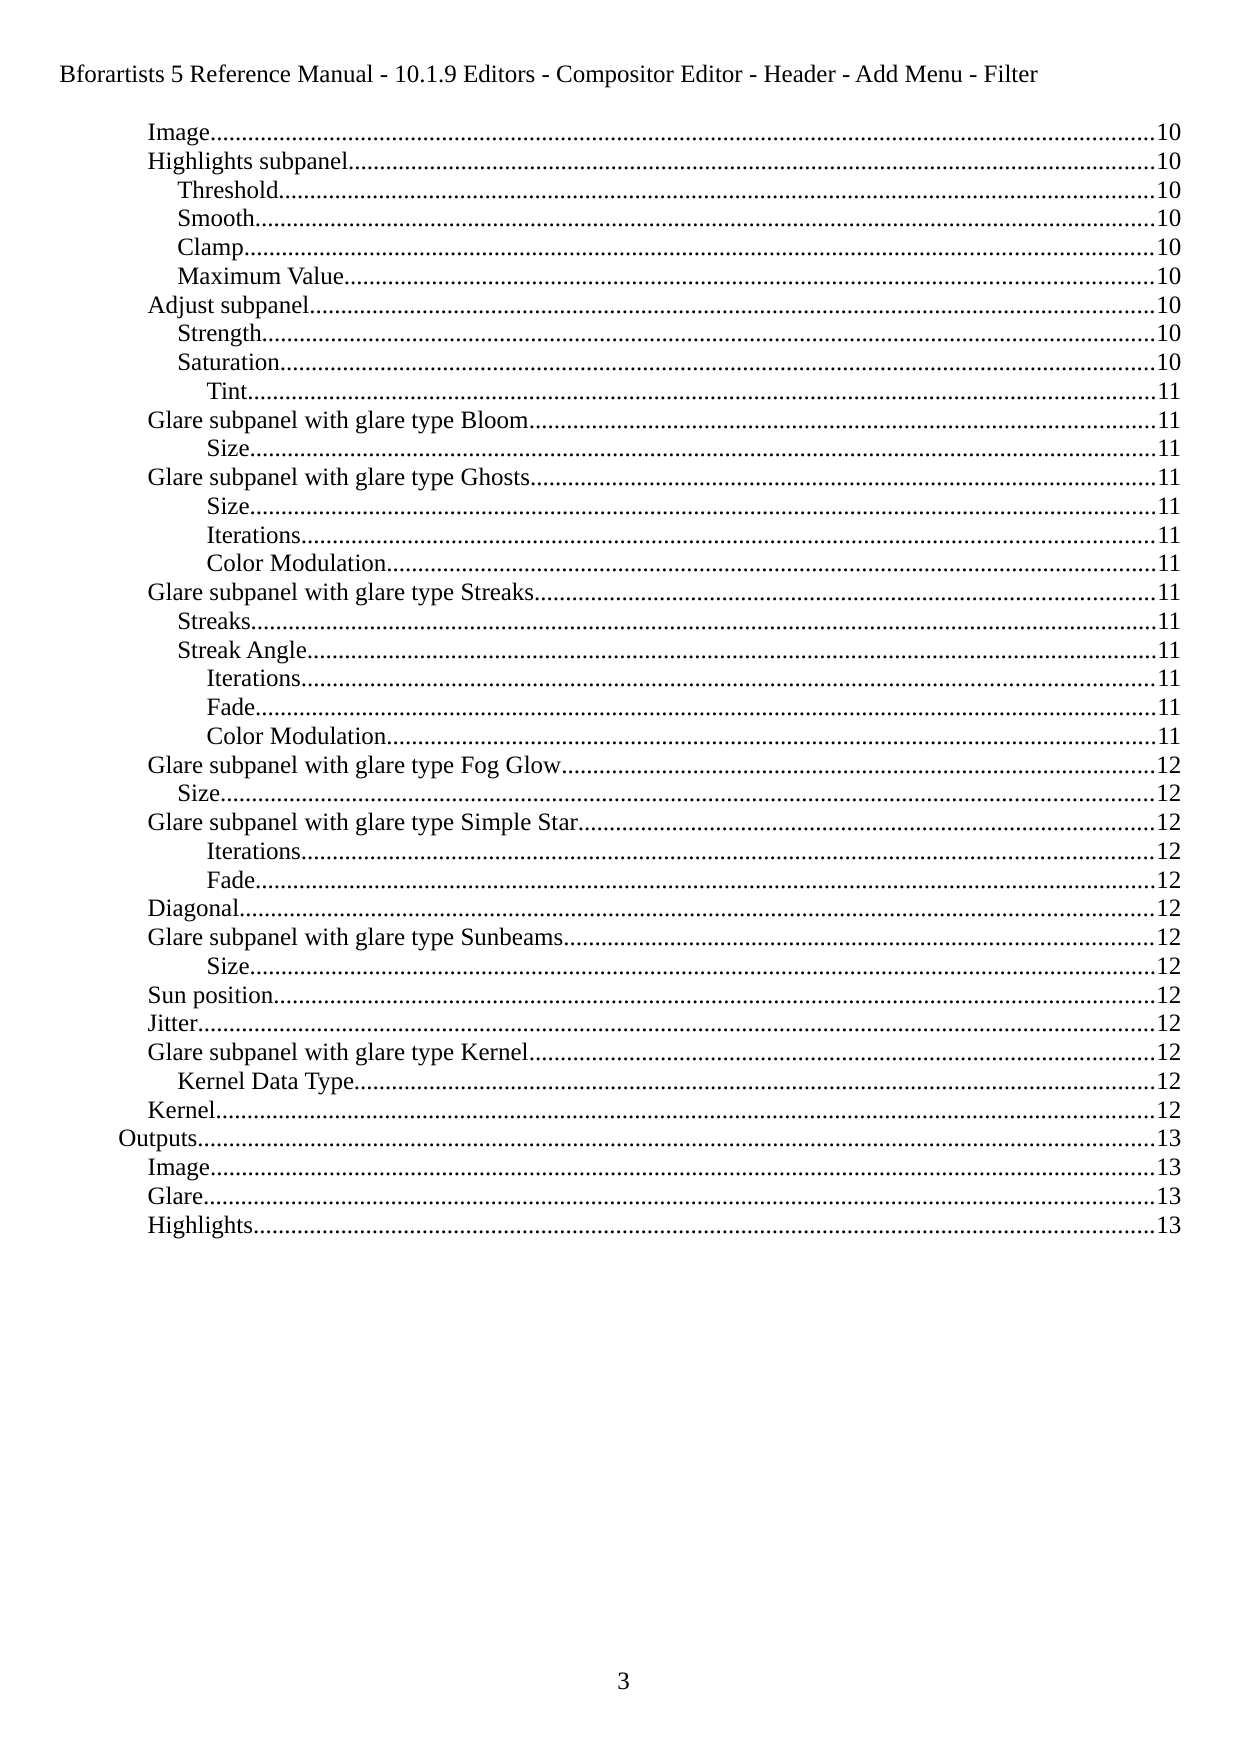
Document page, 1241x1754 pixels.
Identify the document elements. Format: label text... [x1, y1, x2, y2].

text Glare subpanel with glare type Kernel 12 [147, 1037, 1181, 1066]
text Saturation 10 [177, 347, 1181, 376]
text Outputs 13 [118, 1123, 1181, 1152]
text Color Modulation 11 [206, 548, 1181, 577]
text Highlights 13 [147, 1210, 1181, 1238]
text Iterations 12 [206, 836, 1181, 865]
text Glare subpanel with glare type Bloom 11 [147, 405, 1181, 433]
text Clamp 10 [177, 232, 1181, 261]
text Image 10 [147, 117, 1181, 146]
text Iterations 11 [206, 663, 1181, 692]
text Size 12 [177, 778, 1181, 807]
text Glare subpanel with glare type Simple Star 12 [147, 807, 1181, 836]
text Adjust subpanel 10 [147, 290, 1181, 318]
text Strength 10 [177, 318, 1181, 347]
text Kernel Data Type 12 [177, 1066, 1181, 1095]
text Tint 11 [206, 376, 1181, 405]
text Diagonal 12 [147, 893, 1181, 922]
text Streaks 11 [177, 606, 1181, 635]
text Size 11 [206, 491, 1181, 520]
text Threshold 10 [177, 175, 1181, 203]
text Smooth 10 [177, 203, 1181, 232]
text Image 13 [147, 1152, 1181, 1181]
text Kernel 12 [147, 1095, 1181, 1123]
text Glare subpanel with glare type Sunbeams 12 [147, 922, 1181, 951]
text Sun position 12 [147, 980, 1181, 1008]
text Size 12 [206, 951, 1181, 980]
text Jitter 12 [147, 1008, 1181, 1037]
text Maximum Value 10 [177, 261, 1181, 290]
text Glare 13 [147, 1181, 1181, 1210]
text Size 11 [206, 433, 1181, 462]
text Streak Angle 11 [177, 635, 1181, 663]
text Highlights subpanel 10 [147, 146, 1181, 175]
text Glare subpanel with glare type Streaks 11 [147, 577, 1181, 606]
text Glare subpanel with glare type Ghosts 11 [147, 462, 1181, 491]
text Fade 12 [206, 865, 1181, 893]
text Fade 11 [206, 692, 1181, 721]
text Glare subpanel with glare type Fog Glow 12 [147, 750, 1181, 778]
text Color Modulation 11 [206, 721, 1181, 750]
text Iterations 11 [206, 520, 1181, 548]
